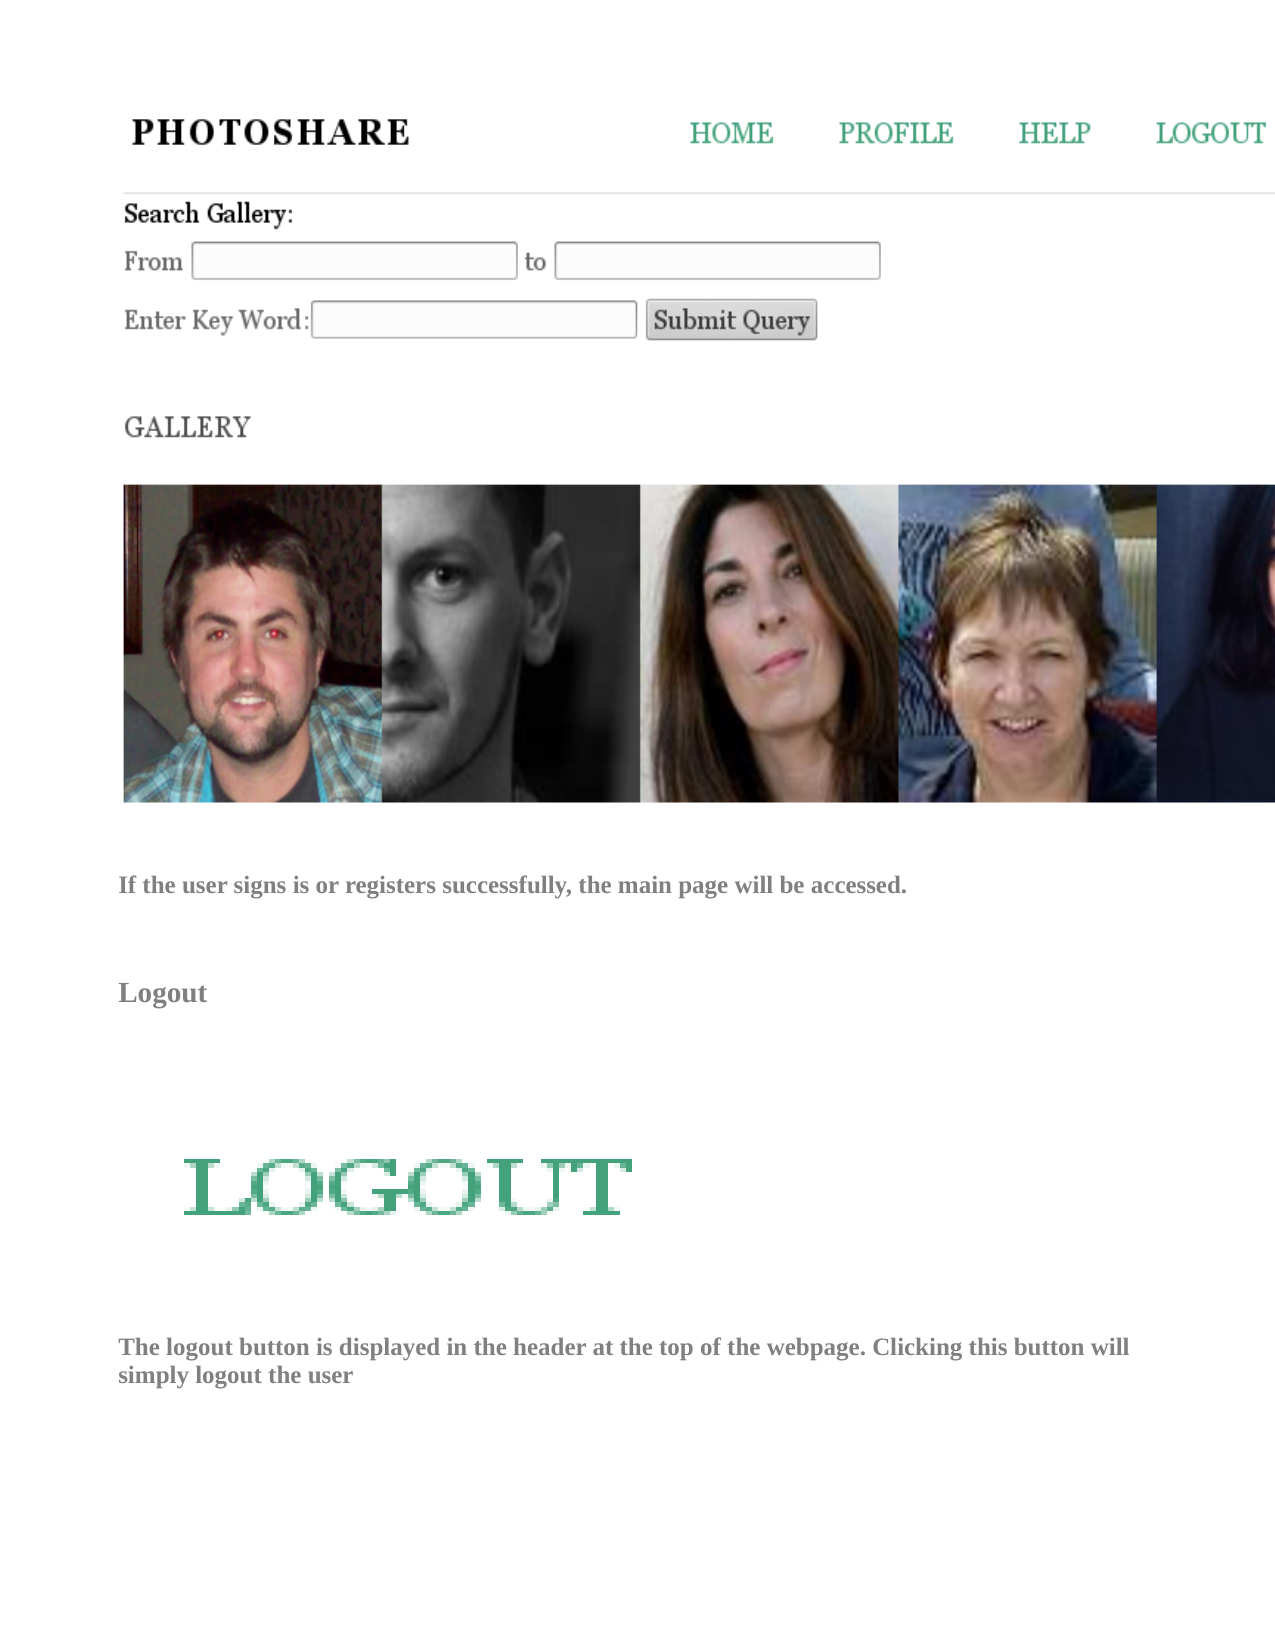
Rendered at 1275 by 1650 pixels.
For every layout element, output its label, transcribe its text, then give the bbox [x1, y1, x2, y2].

subtitle If the user signs is or registers successfully, the main page will be accessed. [118, 870, 1157, 899]
picture [118, 1090, 705, 1294]
subtitle Logout [118, 975, 1157, 1009]
subtitle The logout button is displayed in the header at the top of the webpage. Clicking this button will simply logout the user [118, 1332, 1157, 1389]
picture [118, 118, 1275, 833]
